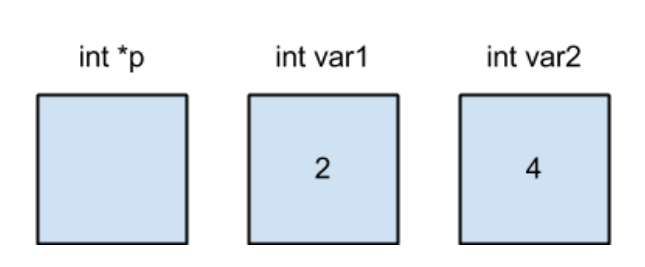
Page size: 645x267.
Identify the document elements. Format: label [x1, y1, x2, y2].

picture [0, 20, 645, 245]
